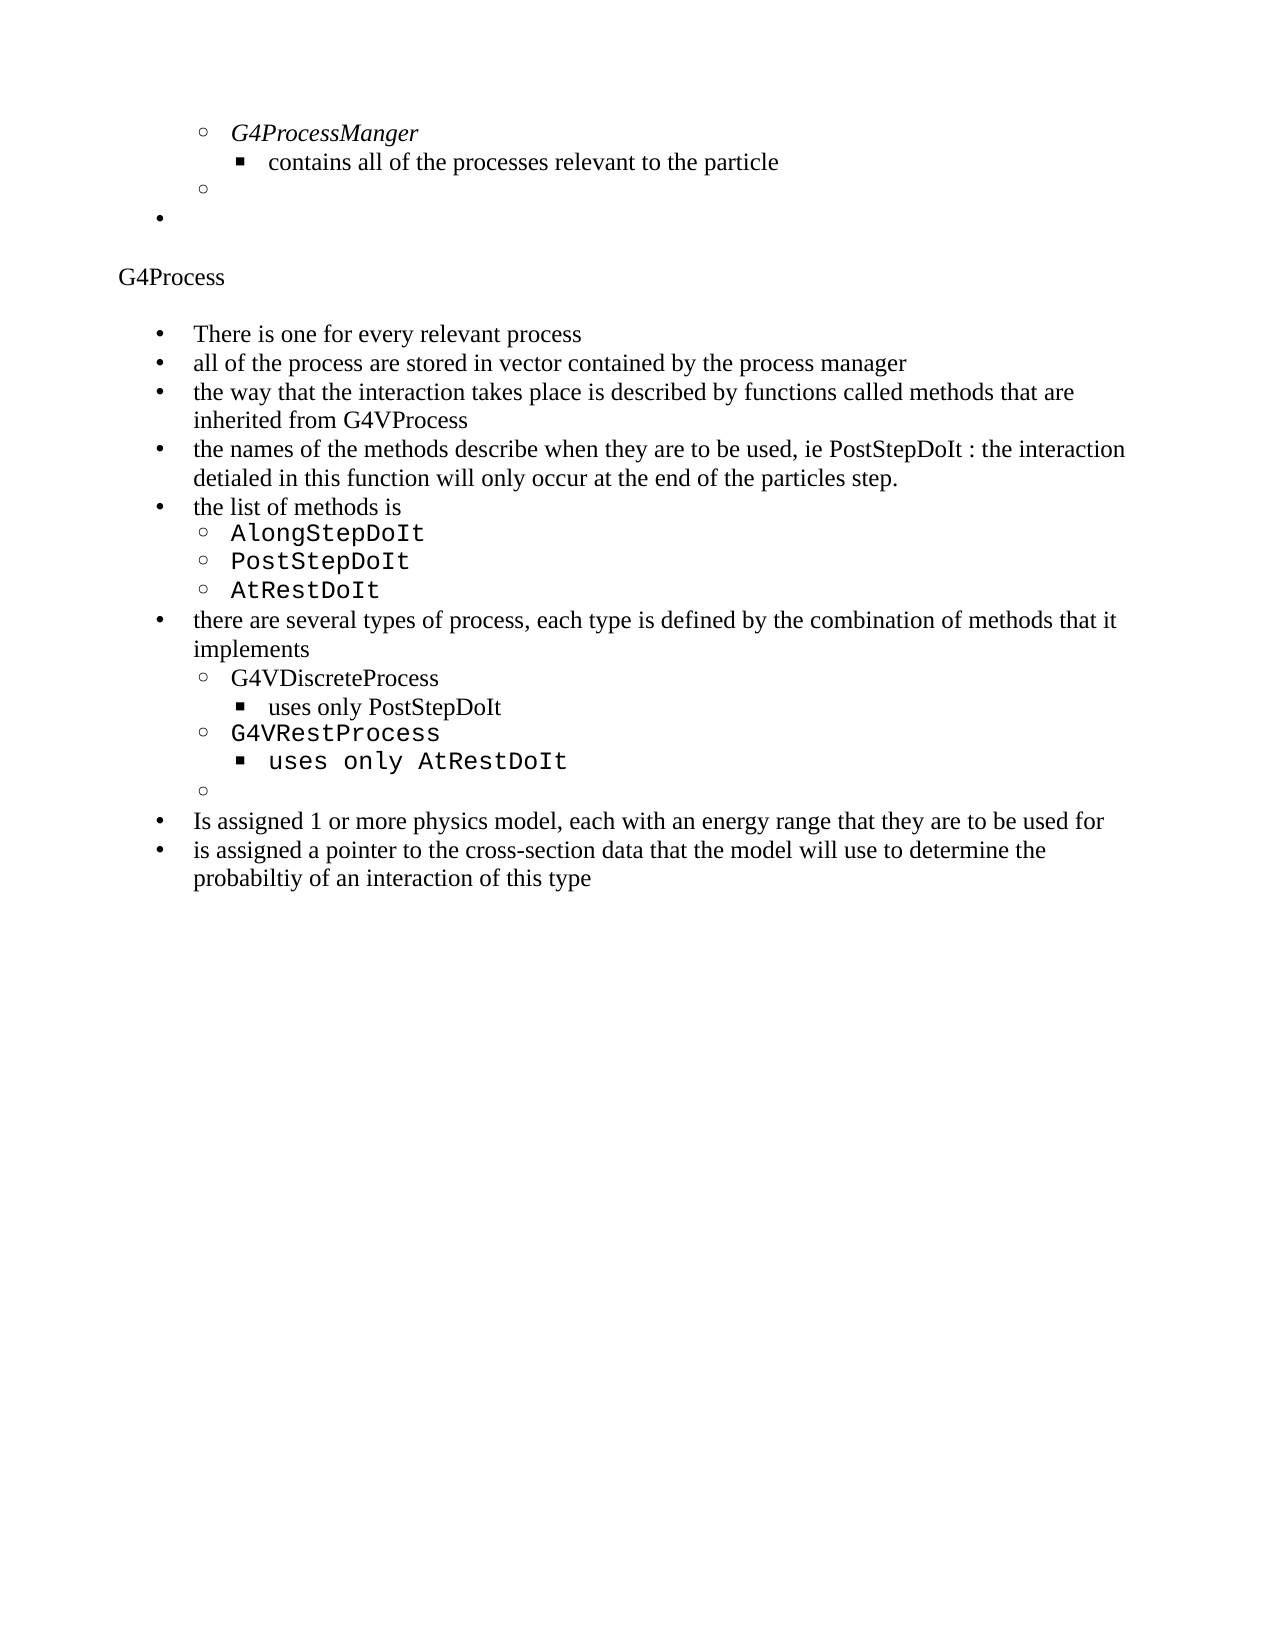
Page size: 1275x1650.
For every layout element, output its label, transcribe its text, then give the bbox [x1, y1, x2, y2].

list uses only PostStepDoIt [231, 692, 1157, 721]
list the list of methods is [156, 492, 1157, 521]
list contains all of the processes relevant to the particle [231, 147, 1157, 176]
list G4VDiscreteProcess [193, 663, 1157, 692]
list PostStepDoIt [193, 549, 1157, 577]
list uses only AtRestDoIt [231, 749, 1157, 777]
list There is one for every relevant process [156, 319, 1157, 348]
list AtRestDoIt [193, 577, 1157, 606]
list the names of the methods describe when they are to be used, ie PostStepDoIt : the interaction detialed in this function will only occur at the end of the particles step. [156, 434, 1157, 492]
list all of the process are stored in vector contained by the process manager [156, 348, 1157, 377]
list AlongStepDoIt [193, 521, 1157, 549]
list the way that the interaction takes place is described by functions called methods that are inherited from G4VProcess [156, 377, 1157, 434]
list Is assigned 1 or more physics model, each with an energy range that they are to be used for [156, 806, 1157, 835]
text G4Process [118, 262, 1157, 291]
list there are several types of process, each type is defined by the combination of methods that it implements [156, 606, 1157, 663]
list is assigned a pointer to the cross-section data that the model will use to determine the probabiltiy of an interaction of this type [156, 835, 1157, 892]
list G4VRestProcess [193, 721, 1157, 749]
list G4ProcessManger [193, 118, 1157, 147]
